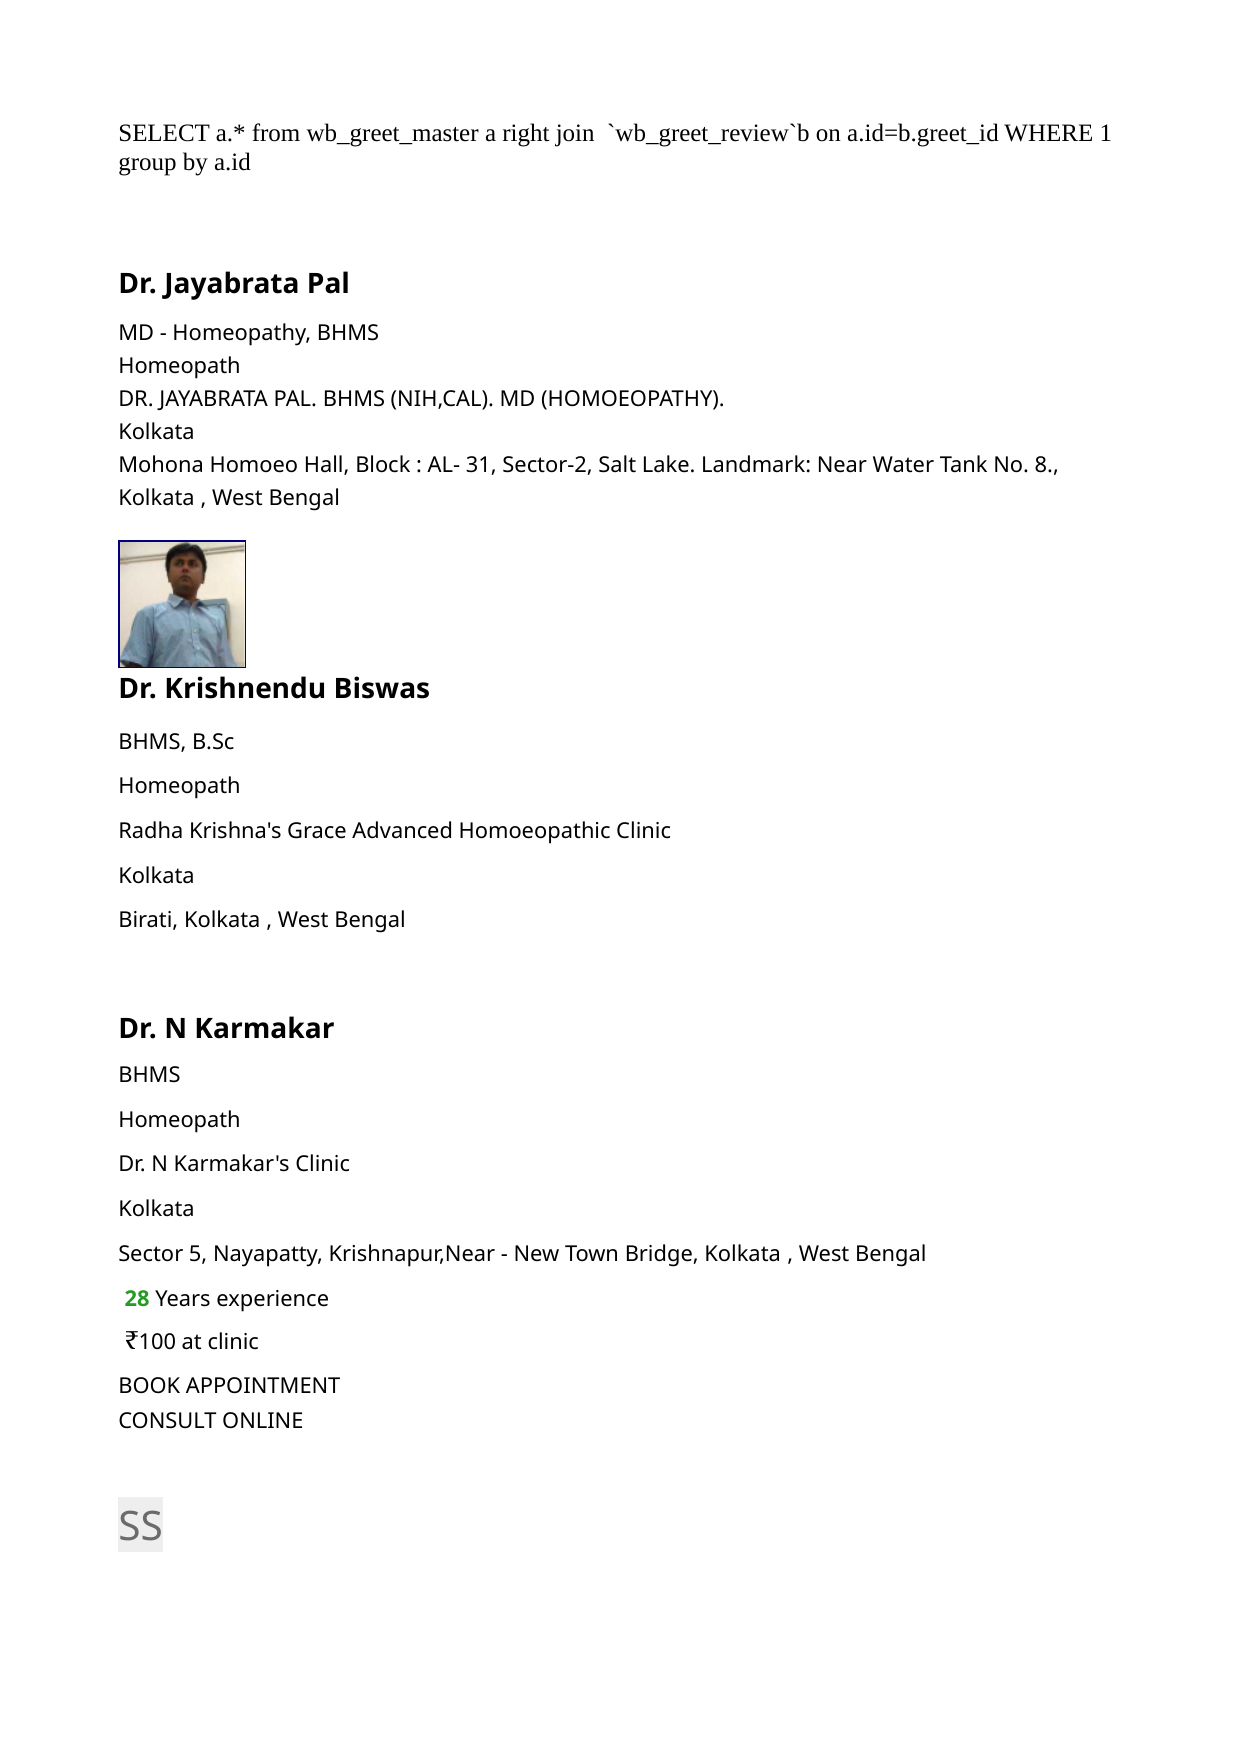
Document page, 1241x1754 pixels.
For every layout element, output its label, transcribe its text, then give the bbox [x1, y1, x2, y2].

text Kolkata [118, 1193, 1122, 1223]
subtitle Dr. N Karmakar [118, 970, 1122, 1047]
text BHMS, B.Sc [118, 726, 1122, 755]
text Dr. N Karmakar's Clinic [118, 1148, 1122, 1178]
text Kolkata [118, 413, 1122, 446]
text CONSULT ONLINE [118, 1405, 1122, 1435]
text ₹100 at clinic [118, 1326, 1122, 1356]
text DR. JAYABRATA PAL. BHMS (NIH,CAL). MD (HOMOEOPATHY). [118, 380, 1122, 413]
text Homeopath [118, 1104, 1122, 1133]
text 28 Years experience [118, 1282, 1122, 1312]
text Mohona Homoeo Hall, Block : AL- 31, Sector-2, Salt Lake. Landmark: Near Water Tank No. 8., Kolkata , West Bengal [118, 446, 1122, 511]
text Birati, Kolkata , West Bengal [118, 904, 1122, 934]
picture [120, 542, 245, 667]
text SELECT a.* from wb_greet_master a right join `wb_greet_review`b on a.id=b.greet_id WHERE 1 group by a.id [118, 118, 1122, 176]
text BOOK APPOINTMENT [118, 1369, 1122, 1399]
text Radha Krishna's Grace Advanced Homoeopathic Clinic [118, 815, 1122, 845]
text Homeopath [118, 347, 1122, 380]
subtitle Dr. Krishnendu Biswas [118, 668, 1122, 706]
text MD - Homeopathy, BHMS [118, 314, 1122, 347]
text Homeopath [118, 770, 1122, 800]
text SS [118, 1497, 1122, 1552]
text Sector 5, Nayapatty, Krishnapur,Near - New Town Bridge, Kolkata , West Bengal [118, 1238, 1122, 1268]
text BHMS [118, 1059, 1122, 1089]
subtitle Dr. Jayabrata Pal [118, 225, 1122, 302]
text Kolkata [118, 860, 1122, 889]
